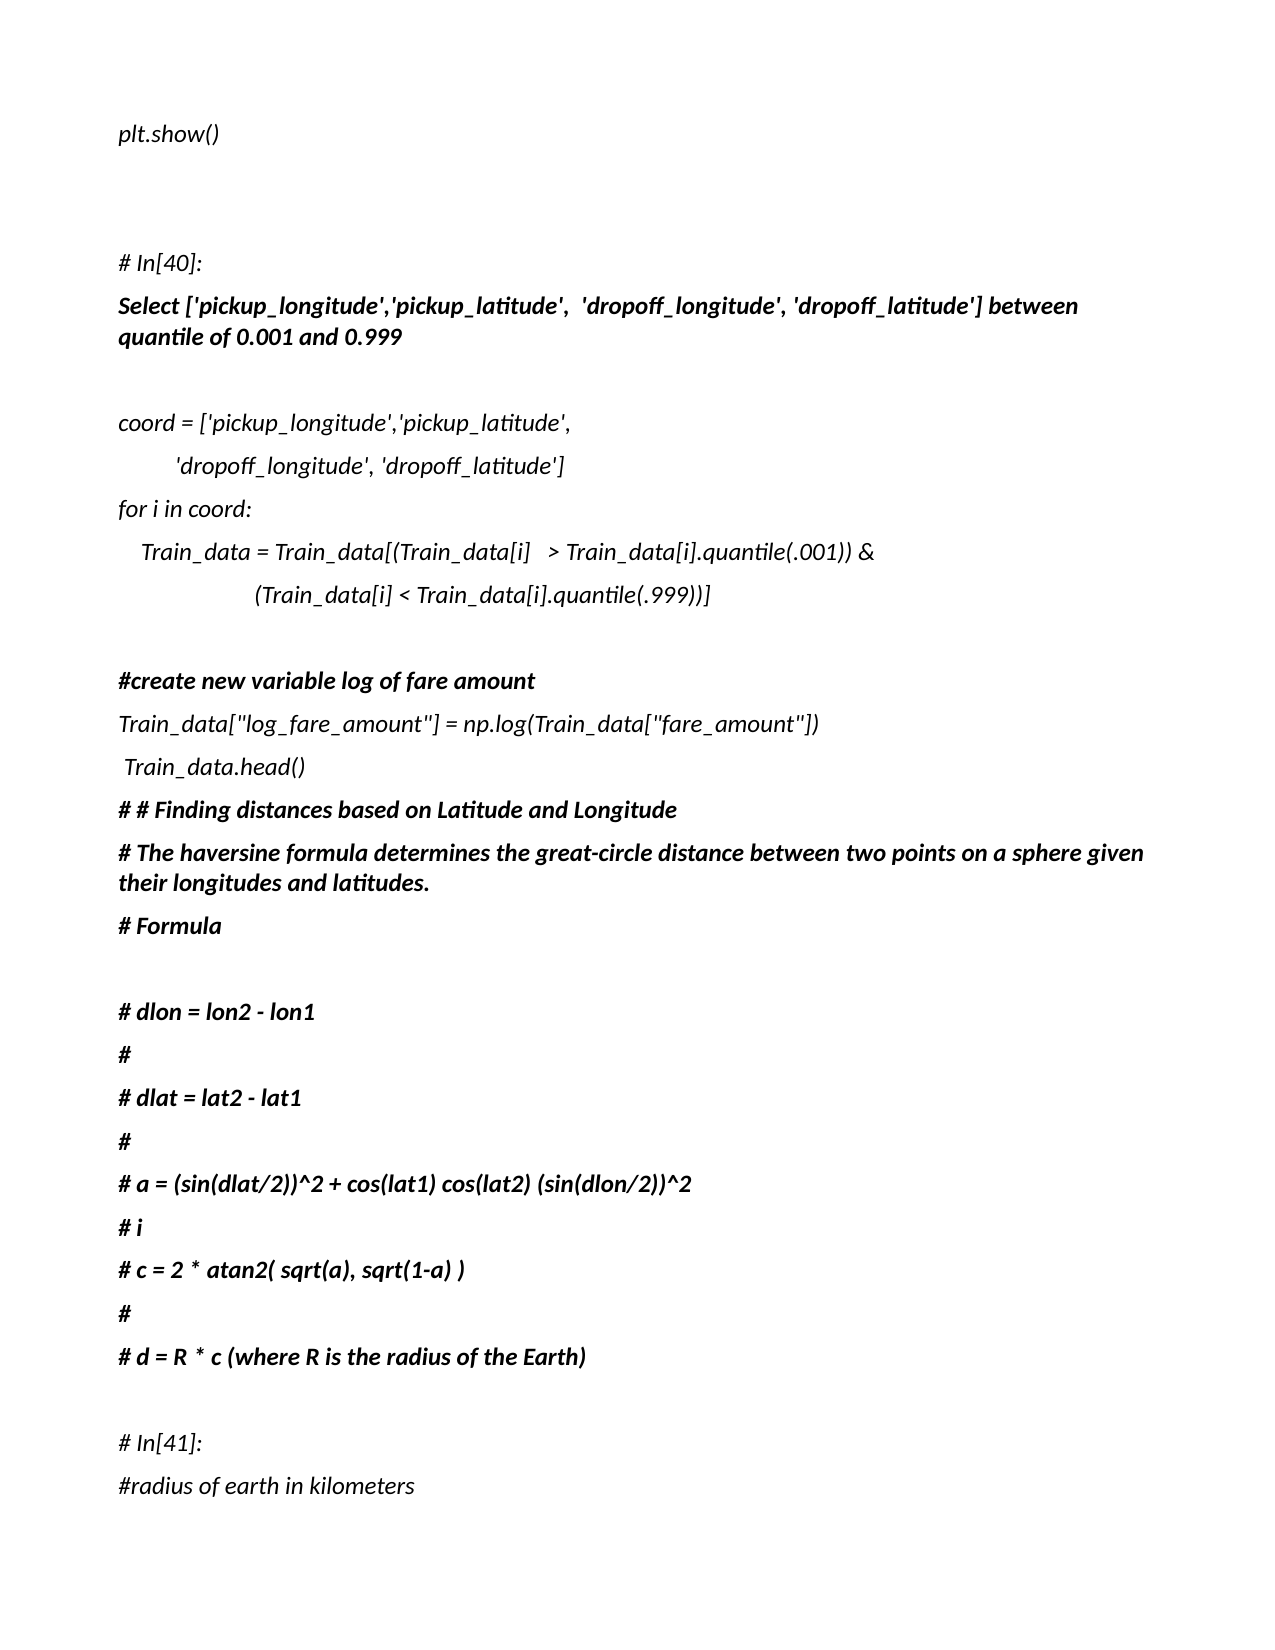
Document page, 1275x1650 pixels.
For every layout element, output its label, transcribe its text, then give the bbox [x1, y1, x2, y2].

text Train_data.head() [118, 751, 1157, 781]
text Train_data = Train_data[(Train_data[i] > Train_data[i].quantile(.001)) & [118, 536, 1157, 566]
text # dlat = lat2 - lat1 [118, 1083, 1157, 1113]
text # # Finding distances based on Latitude and Longitude [118, 794, 1157, 824]
text # Formula [118, 911, 1157, 941]
text 'dropoff_longitude', 'dropoff_latitude'] [118, 450, 1157, 480]
text # c = 2 * atan2( sqrt(a), sqrt(1-a) ) [118, 1255, 1157, 1285]
text for i in coord: [118, 493, 1157, 523]
text # [118, 1298, 1157, 1328]
text # The haversine formula determines the great-circle distance between two points on a sphere given their longitudes and latitudes. [118, 837, 1157, 898]
text # a = (sin(dlat/2))^2 + cos(lat1) cos(lat2) (sin(dlon/2))^2 [118, 1169, 1157, 1199]
text plt.show() [118, 118, 1157, 149]
text coord = ['pickup_longitude','pickup_latitude', [118, 407, 1157, 437]
text # In[40]: [118, 247, 1157, 278]
text # In[41]: [118, 1427, 1157, 1457]
text # dlon = lon2 - lon1 [118, 997, 1157, 1027]
text #radius of earth in kilometers [118, 1470, 1157, 1500]
text # [118, 1126, 1157, 1156]
text # [118, 1039, 1157, 1070]
text (Train_data[i] < Train_data[i].quantile(.999))] [118, 579, 1157, 609]
text Select ['pickup_longitude','pickup_latitude', 'dropoff_longitude', 'dropoff_latitude'] between quantile of 0.001 and 0.999 [118, 290, 1157, 351]
text #create new variable log of fare amount [118, 665, 1157, 695]
text # d = R * c (where R is the radius of the Earth) [118, 1341, 1157, 1371]
text # i [118, 1212, 1157, 1242]
text Train_data["log_fare_amount"] = np.log(Train_data["fare_amount"]) [118, 708, 1157, 738]
